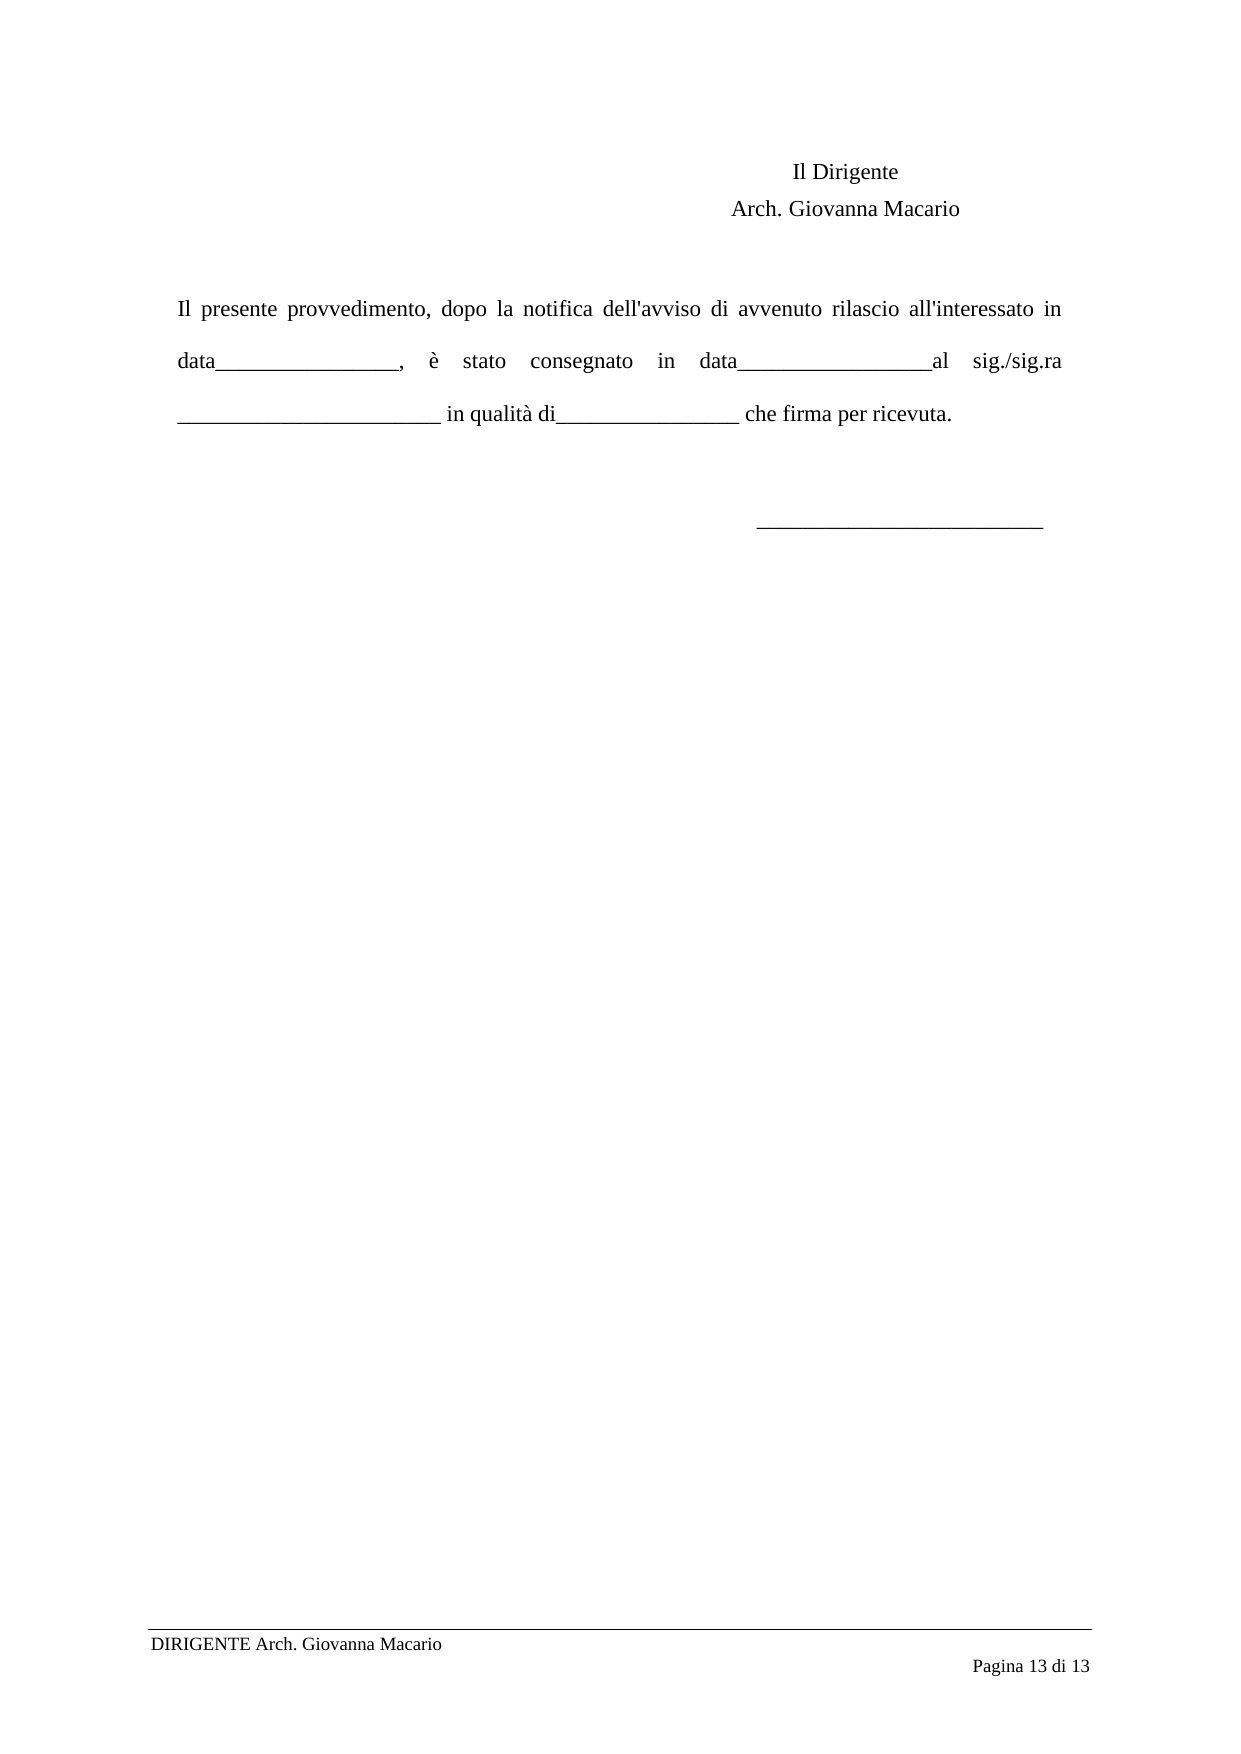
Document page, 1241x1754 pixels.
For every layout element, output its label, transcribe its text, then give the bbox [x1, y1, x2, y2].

list Il presente provvedimento, dopo la notifica dell'avviso di avvenuto rilascio all'interessato in data________________, è stato consegnato in data_________________al sig./sig.ra _______________________ in qualità di________________ che firma per ricevuta. _________________________ [177, 295, 1063, 532]
table_header Il Dirigente Arch. Giovanna Macario [598, 148, 1093, 221]
table_header [148, 148, 598, 221]
